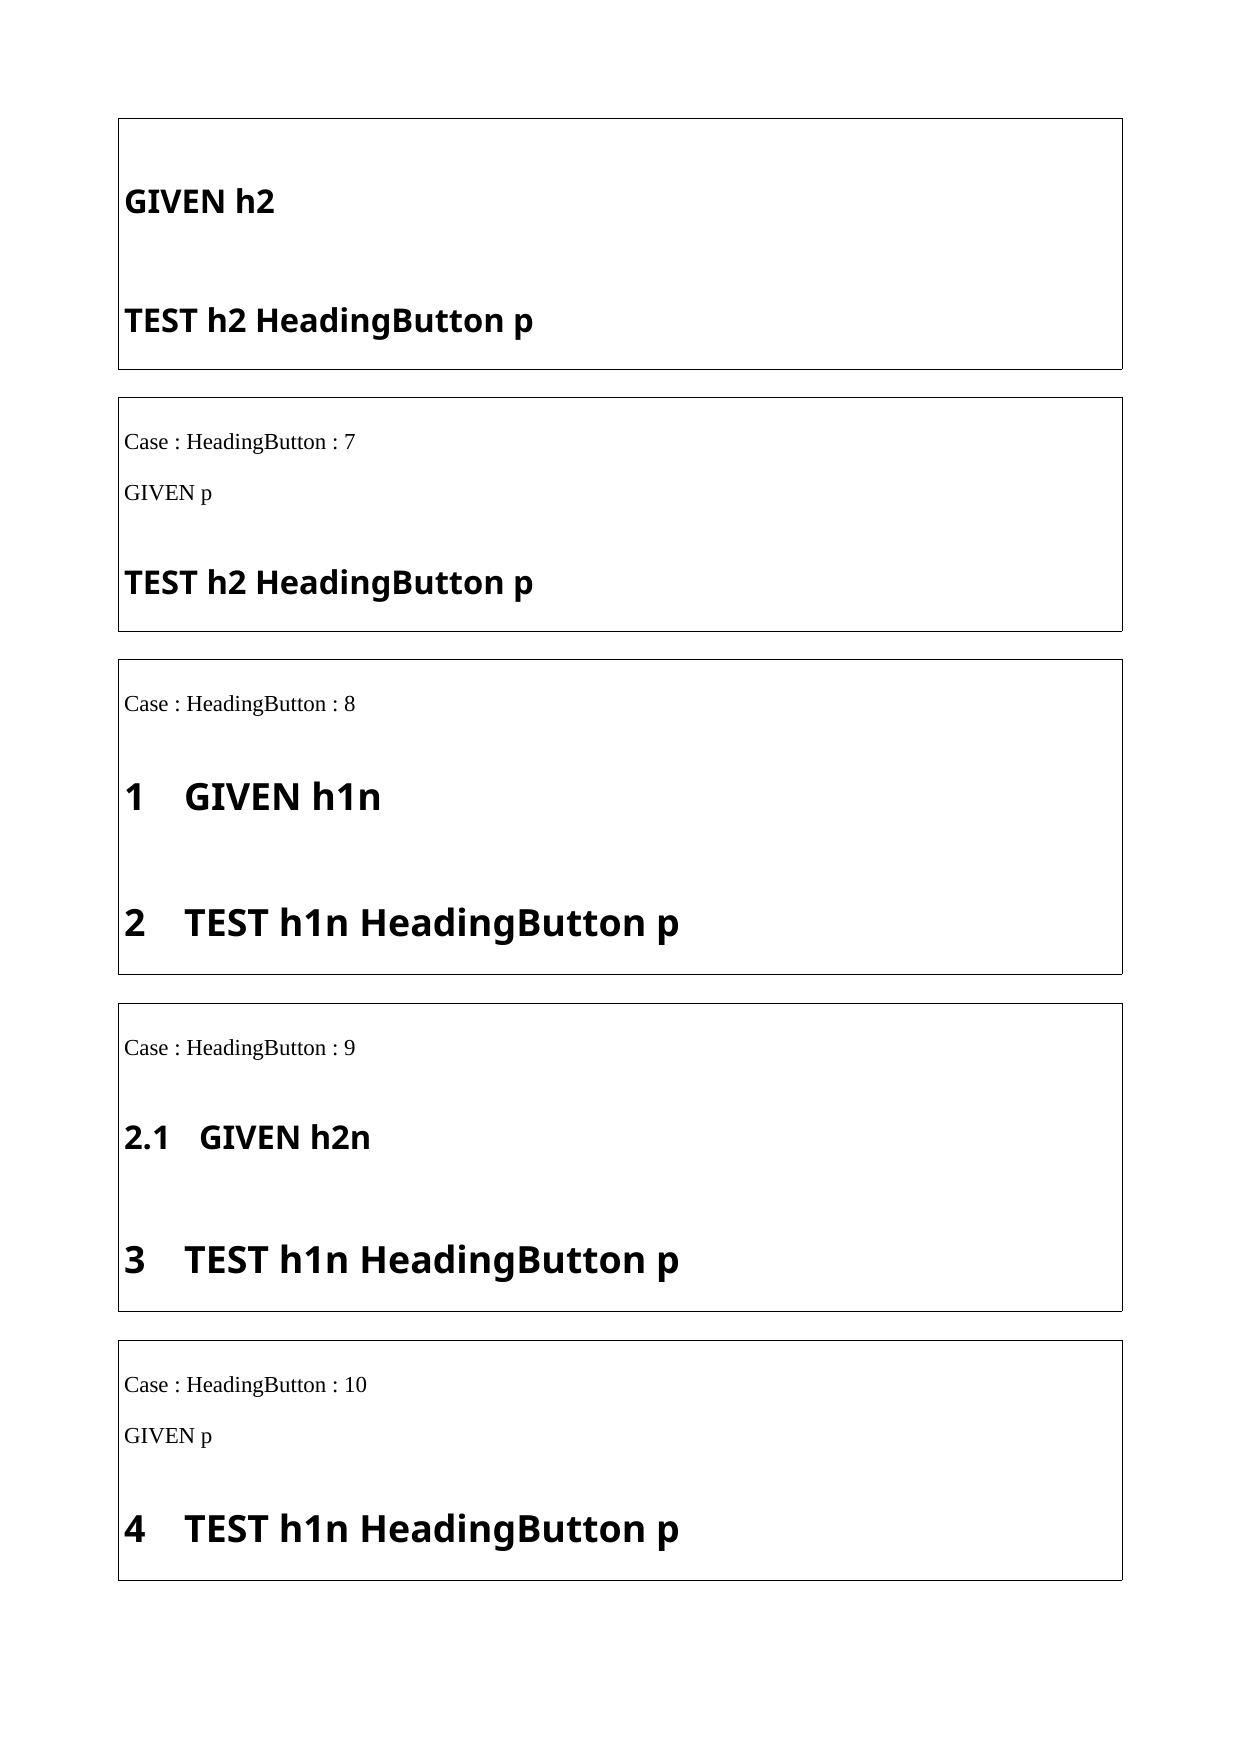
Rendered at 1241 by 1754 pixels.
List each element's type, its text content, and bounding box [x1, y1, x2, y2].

table_header GIVEN h2 TEST h2 HeadingButton p [119, 119, 1122, 368]
table_header Case : HeadingButton : 7 GIVEN p TEST h2 HeadingButton p [119, 398, 1122, 631]
table_header Case : HeadingButton : 9 GIVEN h2n TEST h1n HeadingButton p [119, 1004, 1122, 1311]
table_header Case : HeadingButton : 10 GIVEN p TEST h1n HeadingButton p [119, 1341, 1122, 1580]
table_header Case : HeadingButton : 8 GIVEN h1n TEST h1n HeadingButton p [119, 660, 1122, 974]
